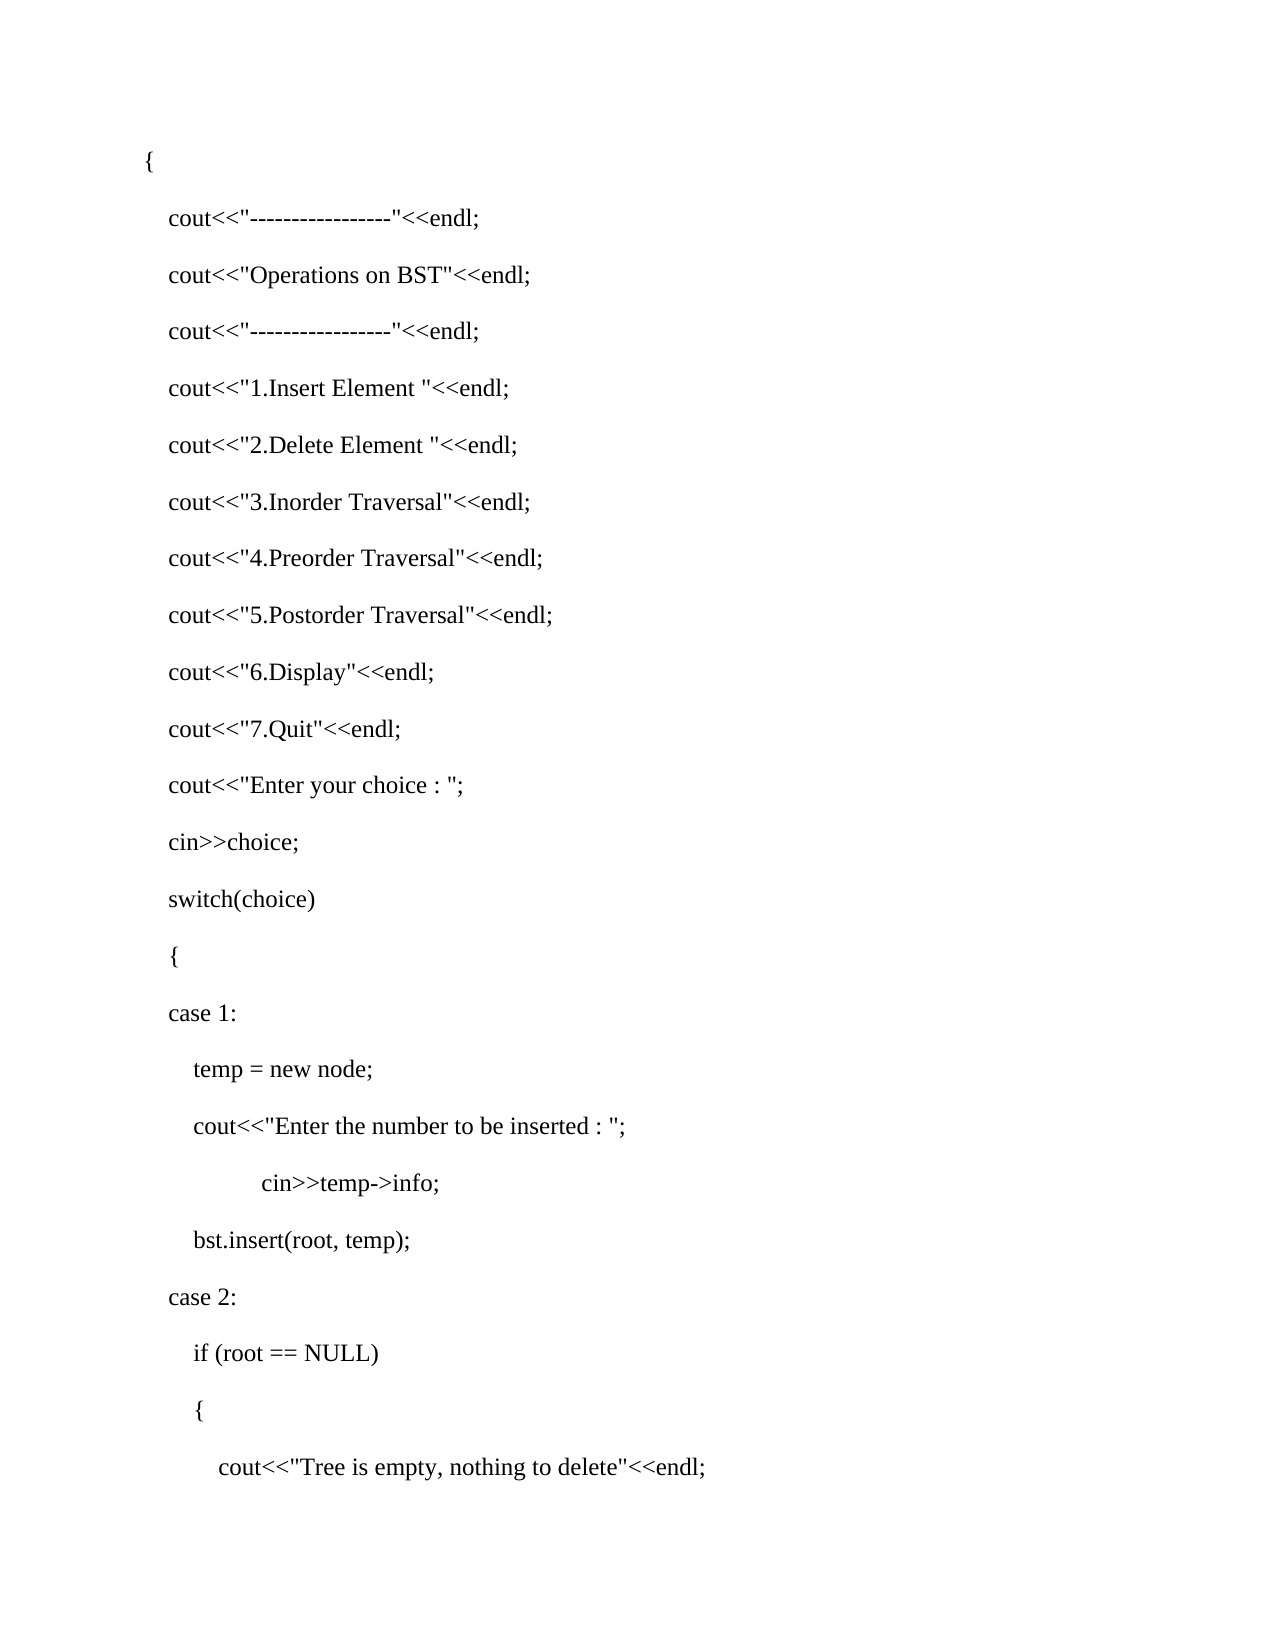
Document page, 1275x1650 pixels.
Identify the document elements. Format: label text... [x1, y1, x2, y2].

text temp = new node; [118, 1054, 1157, 1083]
text cout<<"Enter the number to be inserted : "; [118, 1111, 1157, 1140]
text cout<<"1.Insert Element "<<endl; [118, 373, 1157, 402]
text case 2: [118, 1282, 1157, 1310]
text if (root == NULL) [118, 1338, 1157, 1367]
text { [118, 146, 1157, 175]
text cout<<"6.Display"<<endl; [118, 657, 1157, 686]
text case 1: [118, 998, 1157, 1026]
text { [118, 1395, 1157, 1424]
text { [118, 941, 1157, 970]
text bst.insert(root, temp); [118, 1225, 1157, 1253]
text cout<<"7.Quit"<<endl; [118, 714, 1157, 743]
text cout<<"Operations on BST"<<endl; [118, 260, 1157, 288]
text cout<<"Tree is empty, nothing to delete"<<endl; [118, 1452, 1157, 1481]
text cout<<"-----------------"<<endl; [118, 316, 1157, 345]
text cin>>choice; [118, 827, 1157, 856]
text cout<<"3.Inorder Traversal"<<endl; [118, 487, 1157, 516]
text cout<<"5.Postorder Traversal"<<endl; [118, 600, 1157, 629]
text cout<<"Enter your choice : "; [118, 771, 1157, 799]
text cout<<"4.Preorder Traversal"<<endl; [118, 543, 1157, 572]
text cout<<"2.Delete Element "<<endl; [118, 430, 1157, 459]
text cout<<"-----------------"<<endl; [118, 203, 1157, 232]
text switch(choice) [118, 884, 1157, 913]
text cin>>temp->info; [118, 1168, 1157, 1197]
